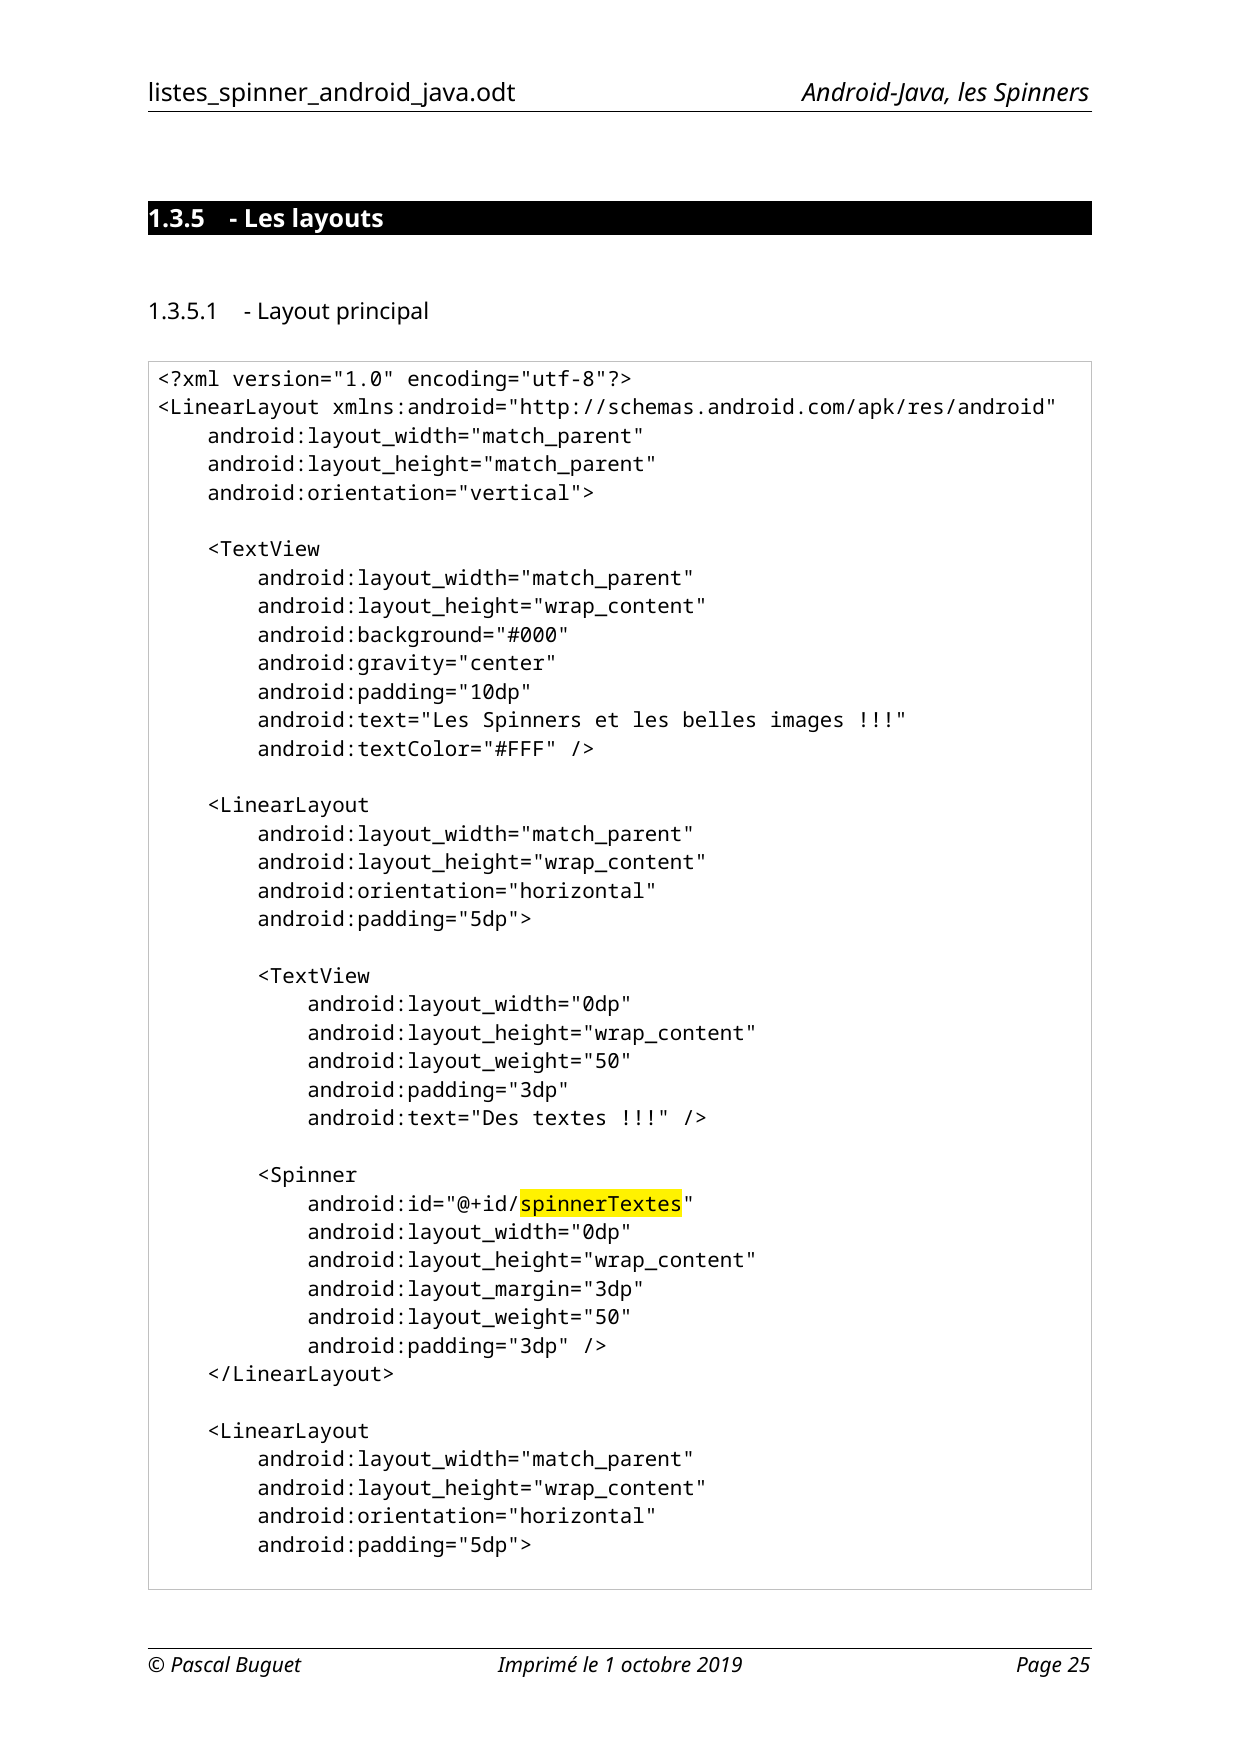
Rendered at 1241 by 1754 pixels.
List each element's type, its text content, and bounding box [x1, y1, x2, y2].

text android:layout_weight="50" [149, 1043, 1091, 1072]
text android:padding="3dp" /> [149, 1328, 1091, 1356]
text android:padding="5dp"> [149, 901, 1091, 929]
text android:layout_height="wrap_content" [149, 844, 1091, 873]
text <LinearLayout [149, 787, 1091, 816]
text android:layout_height="wrap_content" [149, 1470, 1091, 1498]
text android:padding="5dp"> [149, 1527, 1091, 1555]
text android:layout_margin="3dp" [149, 1271, 1091, 1299]
text android:padding="3dp" [149, 1072, 1091, 1100]
text android:id="@+id/spinnerTextes" [149, 1186, 1091, 1214]
text android:layout_width="match_parent" [149, 560, 1091, 588]
text <TextView [149, 958, 1091, 986]
text android:layout_width="0dp" [149, 986, 1091, 1015]
text android:textColor="#FFF" /> [149, 731, 1091, 759]
text android:layout_height="wrap_content" [149, 1015, 1091, 1043]
text android:orientation="horizontal" [149, 873, 1091, 901]
subtitle - Les layouts [148, 201, 1092, 235]
text android:layout_weight="50" [149, 1299, 1091, 1328]
text <LinearLayout xmlns:android="http://schemas.android.com/apk/res/android" [149, 389, 1091, 418]
text android:orientation="vertical"> [149, 474, 1091, 503]
text android:layout_height="match_parent" [149, 446, 1091, 474]
text android:layout_width="match_parent" [149, 816, 1091, 844]
text <Spinner [149, 1157, 1091, 1186]
text android:layout_width="match_parent" [149, 1441, 1091, 1470]
subtitle - Layout principal [148, 295, 1092, 326]
text android:text="Les Spinners et les belles images !!!" [149, 702, 1091, 731]
text android:gravity="center" [149, 645, 1091, 674]
text android:layout_height="wrap_content" [149, 1242, 1091, 1271]
text android:text="Des textes !!!" /> [149, 1100, 1091, 1129]
text <?xml version="1.0" encoding="utf-8"?> [149, 362, 1091, 389]
text <TextView [149, 531, 1091, 560]
text android:layout_width="0dp" [149, 1214, 1091, 1242]
text android:layout_height="wrap_content" [149, 588, 1091, 617]
text android:orientation="horizontal" [149, 1498, 1091, 1527]
text android:padding="10dp" [149, 674, 1091, 702]
text android:layout_width="match_parent" [149, 418, 1091, 446]
text android:background="#000" [149, 617, 1091, 645]
text </LinearLayout> [149, 1356, 1091, 1384]
text <LinearLayout [149, 1413, 1091, 1441]
